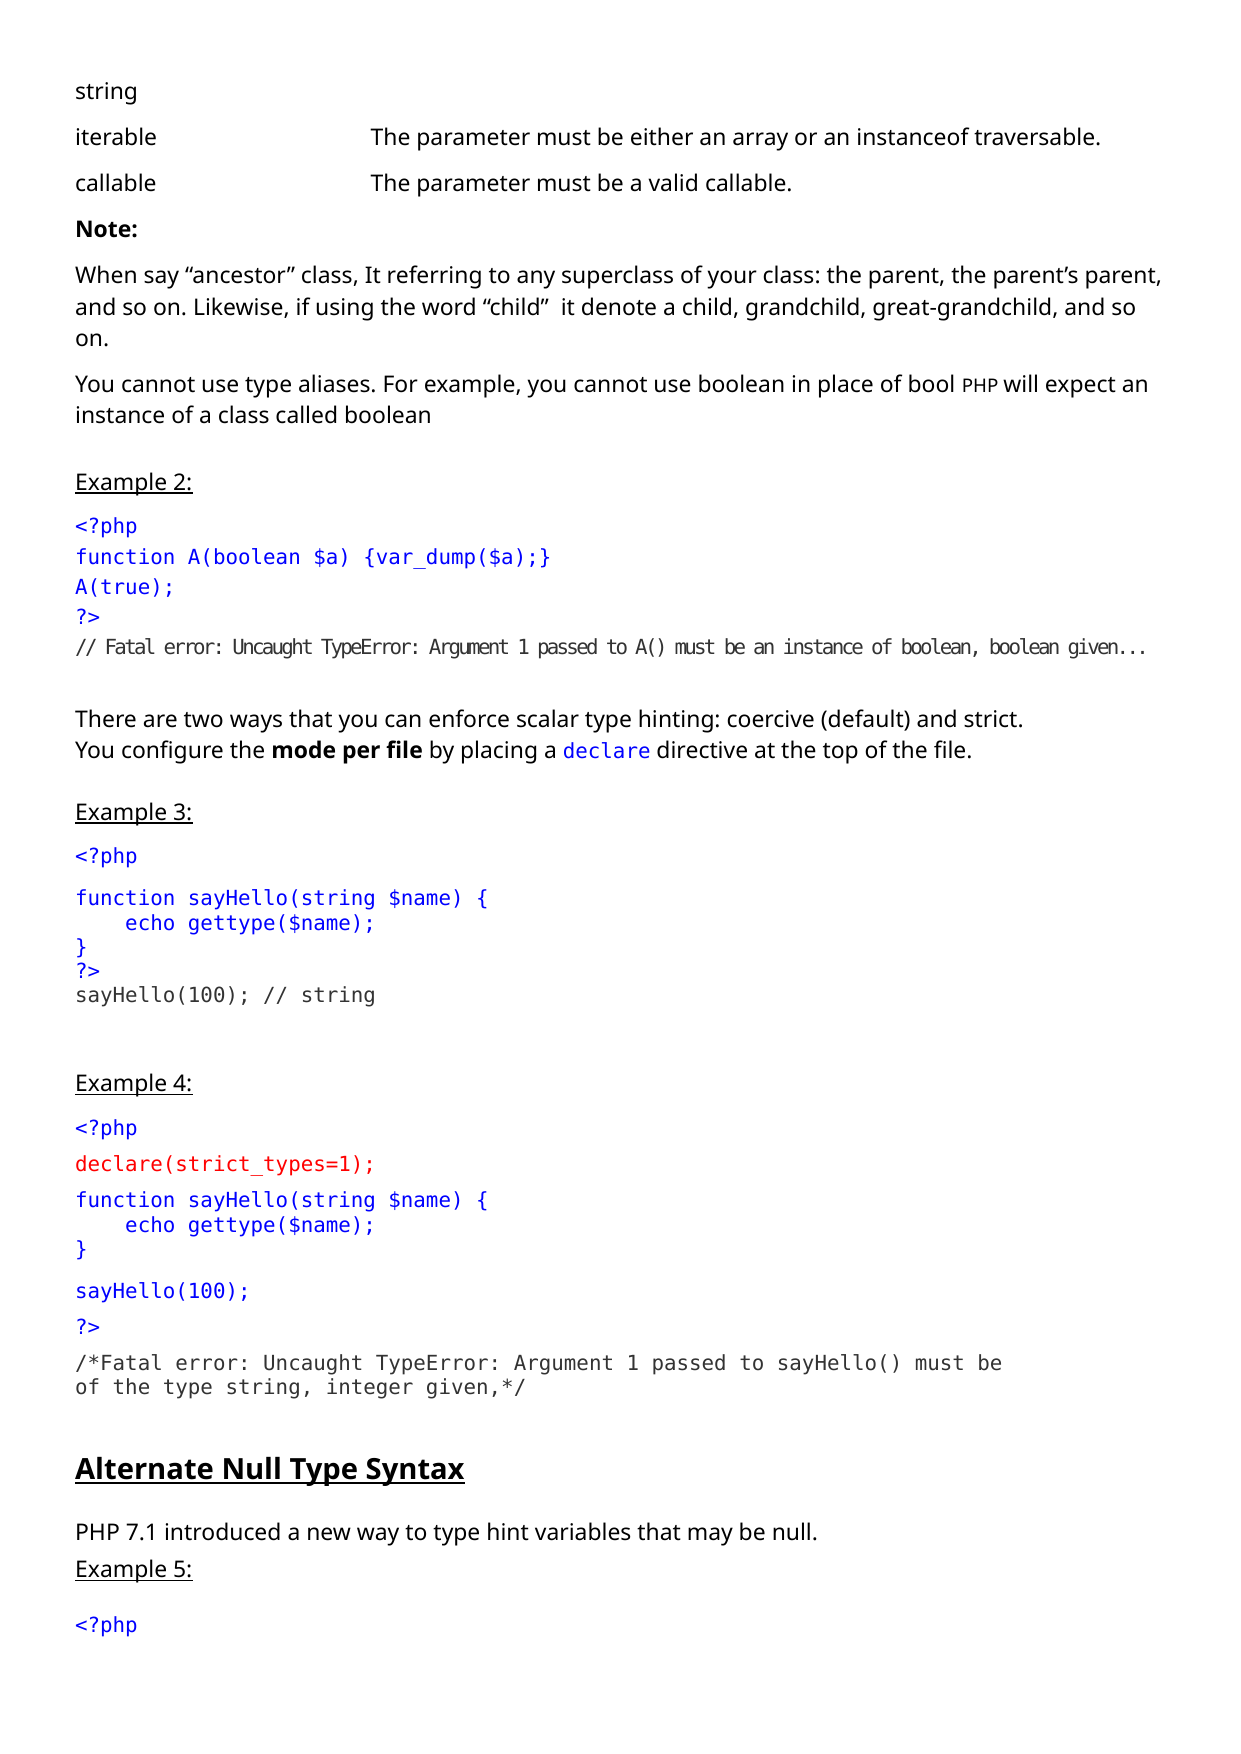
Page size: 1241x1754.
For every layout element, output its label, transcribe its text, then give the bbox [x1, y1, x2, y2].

text sayHello(100); [75, 1279, 1166, 1303]
text function A(boolean $a) {var_dump($a);} [75, 545, 1166, 569]
text ?> [75, 1315, 1166, 1339]
text PHP 7.1 introduced a new way to type hint variables that may be null. [75, 1516, 1166, 1547]
text string [75, 75, 1166, 106]
text ?> [75, 605, 1166, 629]
text <?php [75, 1613, 1166, 1637]
text function sayHello(string $name) { [75, 886, 1166, 911]
text There are two ways that you can enforce scalar type hinting: coercive (default) and strict. [75, 703, 1166, 734]
text You cannot use type aliases. For example, you cannot use boolean in place of bool PHP will expect an instance of a class called boolean [75, 368, 1166, 430]
text iterable The parameter must be either an array or an instanceof traversable. [75, 121, 1166, 152]
text Example 5: [75, 1553, 1166, 1585]
text Example 4: [75, 1067, 1166, 1099]
text of the type string, integer given,*/ [75, 1375, 1166, 1399]
text <?php [75, 844, 1166, 869]
text Note: [75, 213, 1166, 244]
text You configure the mode per file by placing a declare directive at the top of the file. [75, 734, 1166, 765]
text <?php [75, 514, 1166, 539]
text declare(strict_types=1); [75, 1152, 1166, 1177]
text } [75, 1237, 1166, 1261]
text } [75, 935, 1166, 959]
text function sayHello(string $name) { [75, 1188, 1166, 1213]
text echo gettype($name); [75, 911, 1166, 935]
text A(true); [75, 575, 1166, 599]
text /*Fatal error: Uncaught TypeError: Argument 1 passed to sayHello() must be [75, 1351, 1166, 1375]
text <?php [75, 1116, 1166, 1141]
text Alternate Null Type Syntax [75, 1448, 1166, 1488]
text // Fatal error: Uncaught TypeError: Argument 1 passed to A() must be an instance of boolean, boolean given... [75, 635, 1166, 660]
text sayHello(100); // string [75, 983, 1166, 1008]
text callable The parameter must be a valid callable. [75, 167, 1166, 198]
text ?> [75, 959, 1166, 983]
text Example 2: [75, 466, 1166, 497]
text Example 3: [75, 795, 1166, 827]
text echo gettype($name); [75, 1213, 1166, 1237]
text When say “ancestor” class, It referring to any superclass of your class: the parent, the parent’s parent, and so on. Likewise, if using the word “child” it denote a child, grandchild, great-grandchild, and so on. [75, 259, 1166, 353]
